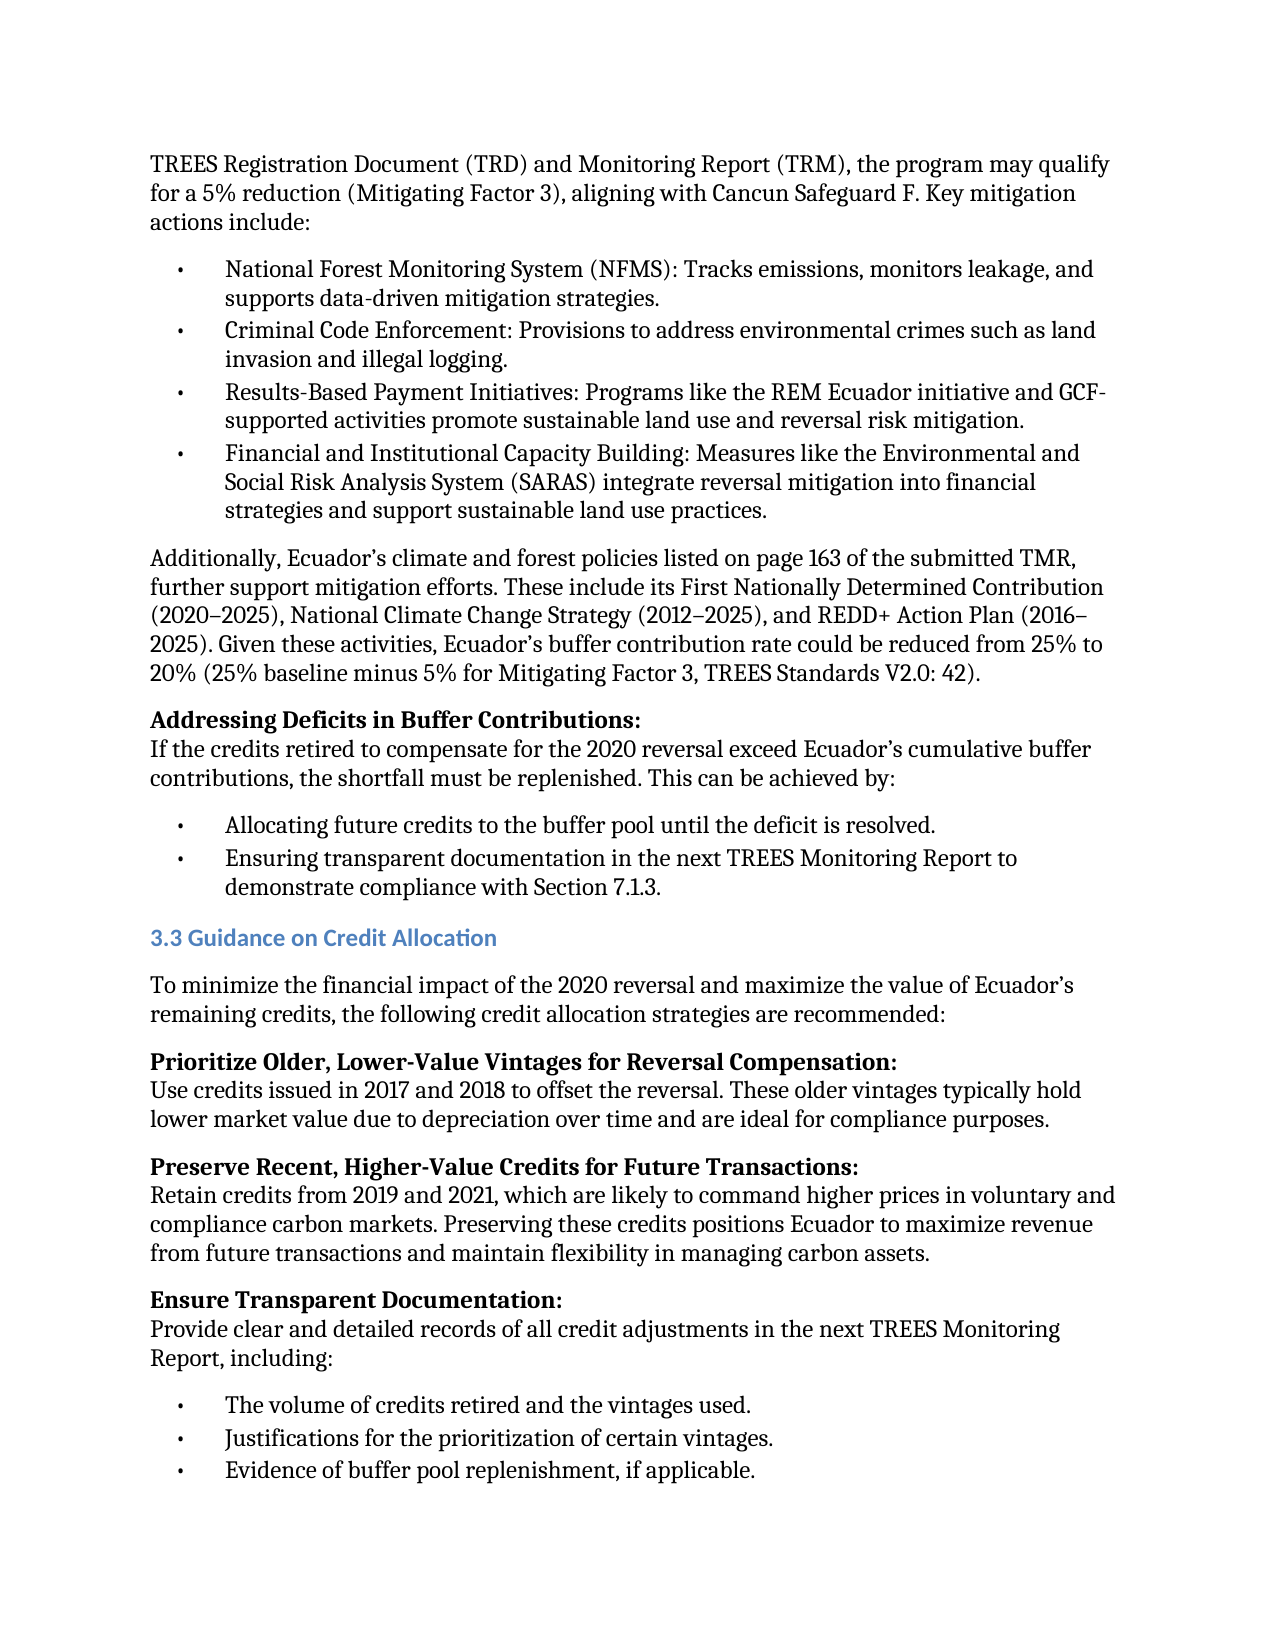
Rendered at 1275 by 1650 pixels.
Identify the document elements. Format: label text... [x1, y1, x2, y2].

text Ensure Transparent Documentation: Provide clear and detailed records of all credit adjustments in the next TREES Monitoring Report, including: [150, 1286, 1125, 1373]
text TREES Registration Document (TRD) and Monitoring Report (TRM), the program may qualify for a 5% reduction (Mitigating Factor 3), aligning with Cancun Safeguard F. Key mitigation actions include: [150, 150, 1125, 236]
list National Forest Monitoring System (NFMS): Tracks emissions, monitors leakage, and supports data-driven mitigation strategies. [175, 255, 1125, 312]
list Allocating future credits to the buffer pool until the deficit is resolved. [175, 811, 1125, 840]
subtitle 3.3 Guidance on Credit Allocation [150, 922, 1125, 953]
text Additionally, Ecuador’s climate and forest policies listed on page 163 of the submitted TMR, further support mitigation efforts. These include its First Nationally Determined Contribution (2020–2025), National Climate Change Strategy (2012–2025), and REDD+ Action Plan (2016–2025). Given these activities, Ecuador’s buffer contribution rate could be reduced from 25% to 20% (25% baseline minus 5% for Mitigating Factor 3, TREES Standards V2.0: 42). [150, 544, 1125, 687]
list Results-Based Payment Initiatives: Programs like the REM Ecuador initiative and GCF-supported activities promote sustainable land use and reversal risk mitigation. [175, 377, 1125, 435]
list The volume of credits retired and the vintages used. [175, 1391, 1125, 1420]
text Addressing Deficits in Buffer Contributions: If the credits retired to compensate for the 2020 reversal exceed Ecuador’s cumulative buffer contributions, the shortfall must be replenished. This can be achieved by: [150, 706, 1125, 792]
text Prioritize Older, Lower-Value Vintages for Reversal Compensation: Use credits issued in 2017 and 2018 to offset the reversal. These older vintages typically hold lower market value due to depreciation over time and are ideal for compliance purposes. [150, 1048, 1125, 1134]
list Evidence of buffer pool replenishment, if applicable. [175, 1456, 1125, 1485]
text To minimize the financial impact of the 2020 reversal and maximize the value of Ecuador’s remaining credits, the following credit allocation strategies are recommended: [150, 971, 1125, 1029]
list Ensuring transparent documentation in the next TREES Monitoring Report to demonstrate compliance with Section 7.1.3. [175, 844, 1125, 901]
list Justifications for the prioritization of certain vintages. [175, 1424, 1125, 1453]
text Preserve Recent, Higher-Value Credits for Future Transactions: Retain credits from 2019 and 2021, which are likely to command higher prices in voluntary and compliance carbon markets. Preserving these credits positions Ecuador to maximize revenue from future transactions and maintain flexibility in managing carbon assets. [150, 1153, 1125, 1268]
list Financial and Institutional Capacity Building: Measures like the Environmental and Social Risk Analysis System (SARAS) integrate reversal mitigation into financial strategies and support sustainable land use practices. [175, 439, 1125, 525]
list Criminal Code Enforcement: Provisions to address environmental crimes such as land invasion and illegal logging. [175, 316, 1125, 374]
